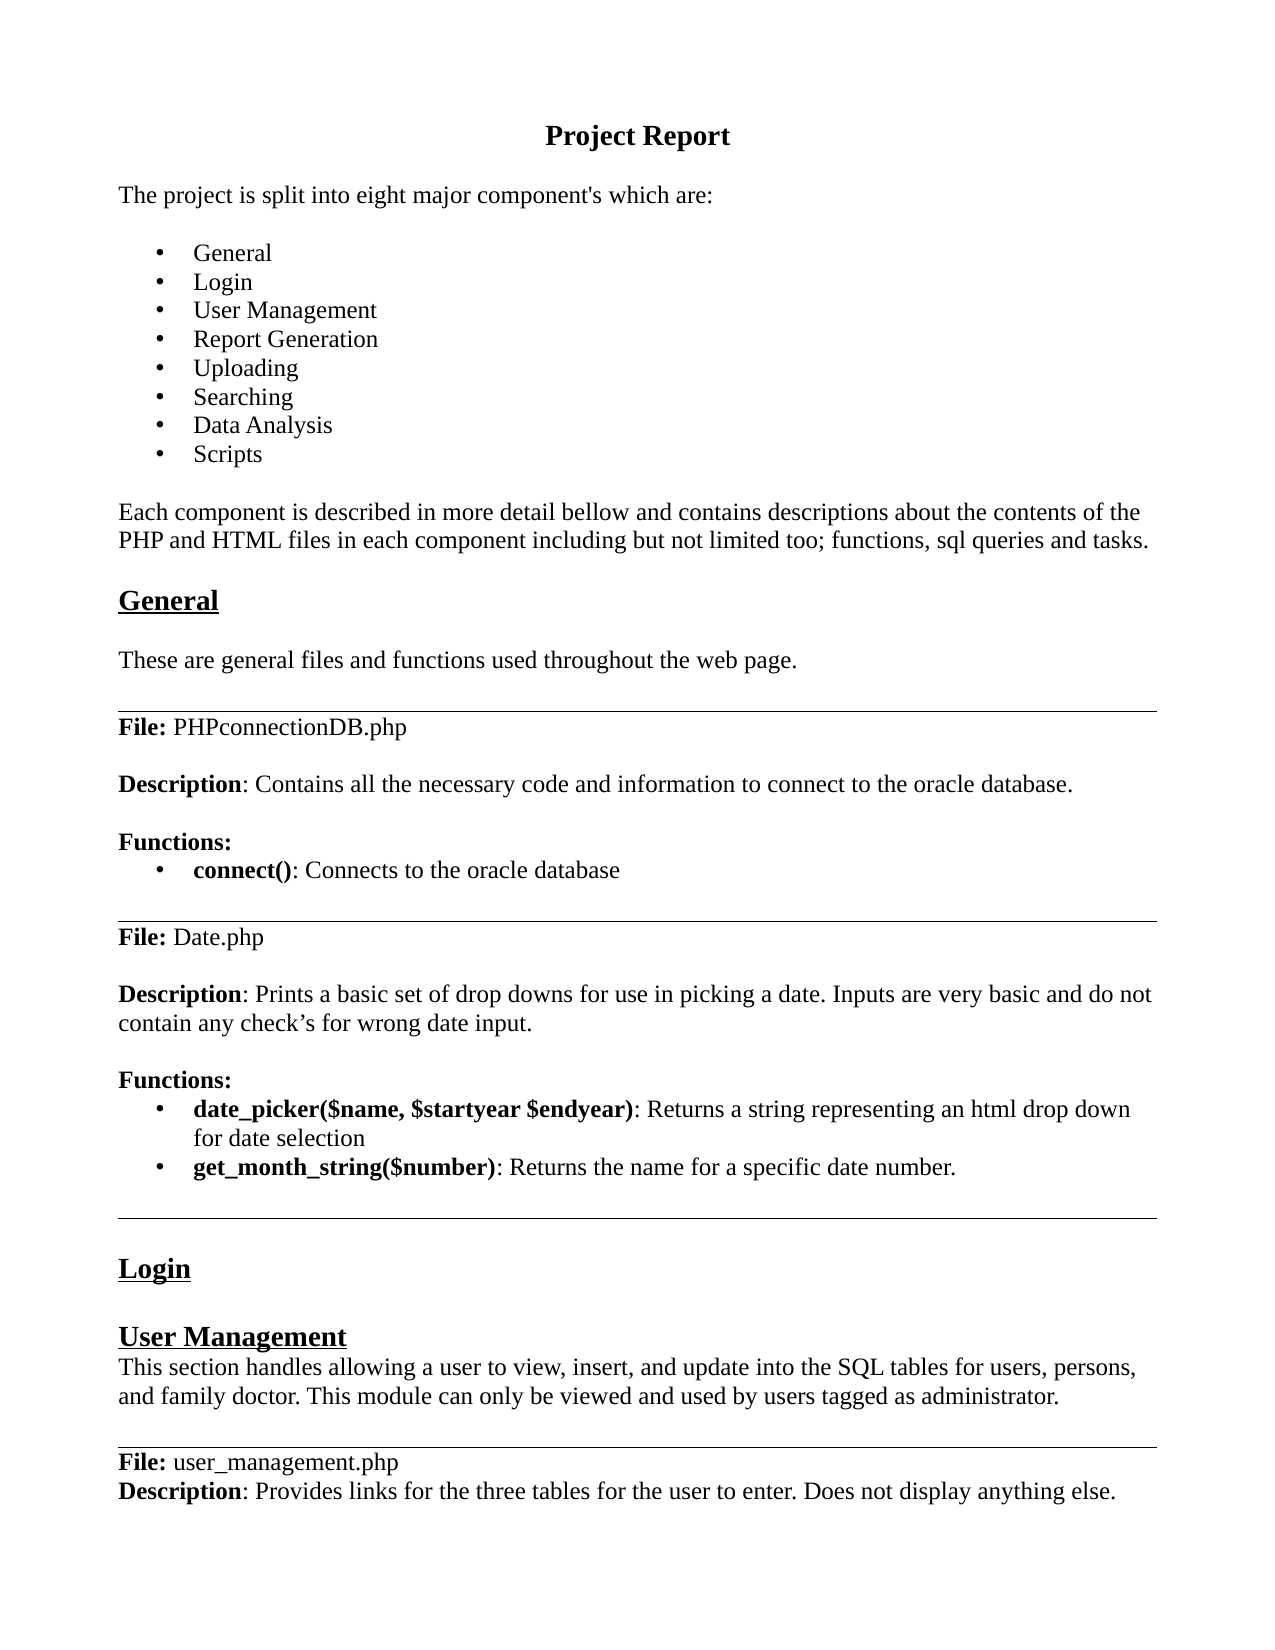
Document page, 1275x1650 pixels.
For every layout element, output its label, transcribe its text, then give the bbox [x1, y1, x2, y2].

text File: PHPconnectionDB.php [118, 712, 1157, 740]
text Login [118, 1252, 1157, 1285]
list connect(): Connects to the oracle database [156, 855, 1157, 884]
text File: Date.php [118, 922, 1157, 950]
list Data Analysis [156, 410, 1157, 439]
list Uploading [156, 353, 1157, 382]
text Functions: [118, 1065, 1157, 1094]
list date_picker($name, $startyear $endyear): Returns a string representing an html drop down for date selection [156, 1094, 1157, 1152]
list Scripts [156, 439, 1157, 468]
text Project Report [118, 118, 1157, 152]
text Description: Contains all the necessary code and information to connect to the oracle database. [118, 769, 1157, 798]
text The project is split into eight major component's which are: [118, 180, 1157, 209]
text These are general files and functions used throughout the web page. [118, 645, 1157, 674]
list Report Generation [156, 324, 1157, 353]
text This section handles allowing a user to view, insert, and update into the SQL tables for users, persons, and family doctor. This module can only be viewed and used by users tagged as administrator. [118, 1352, 1157, 1410]
text File: user_management.php [118, 1448, 1157, 1476]
text Functions: [118, 827, 1157, 855]
text Each component is described in more detail bellow and contains descriptions about the contents of the PHP and HTML files in each component including but not limited too; functions, sql queries and tasks. [118, 497, 1157, 554]
list General [156, 238, 1157, 267]
text Description: Prints a basic set of drop downs for use in picking a date. Inputs are very basic and do not contain any check’s for wrong date input. [118, 979, 1157, 1037]
list User Management [156, 295, 1157, 324]
text Description: Provides links for the three tables for the user to enter. Does not display anything else. [118, 1476, 1157, 1505]
list Login [156, 267, 1157, 295]
list Searching [156, 382, 1157, 410]
text General [118, 583, 1157, 616]
text User Management [118, 1319, 1157, 1352]
list get_month_string($number): Returns the name for a specific date number. [156, 1152, 1157, 1180]
